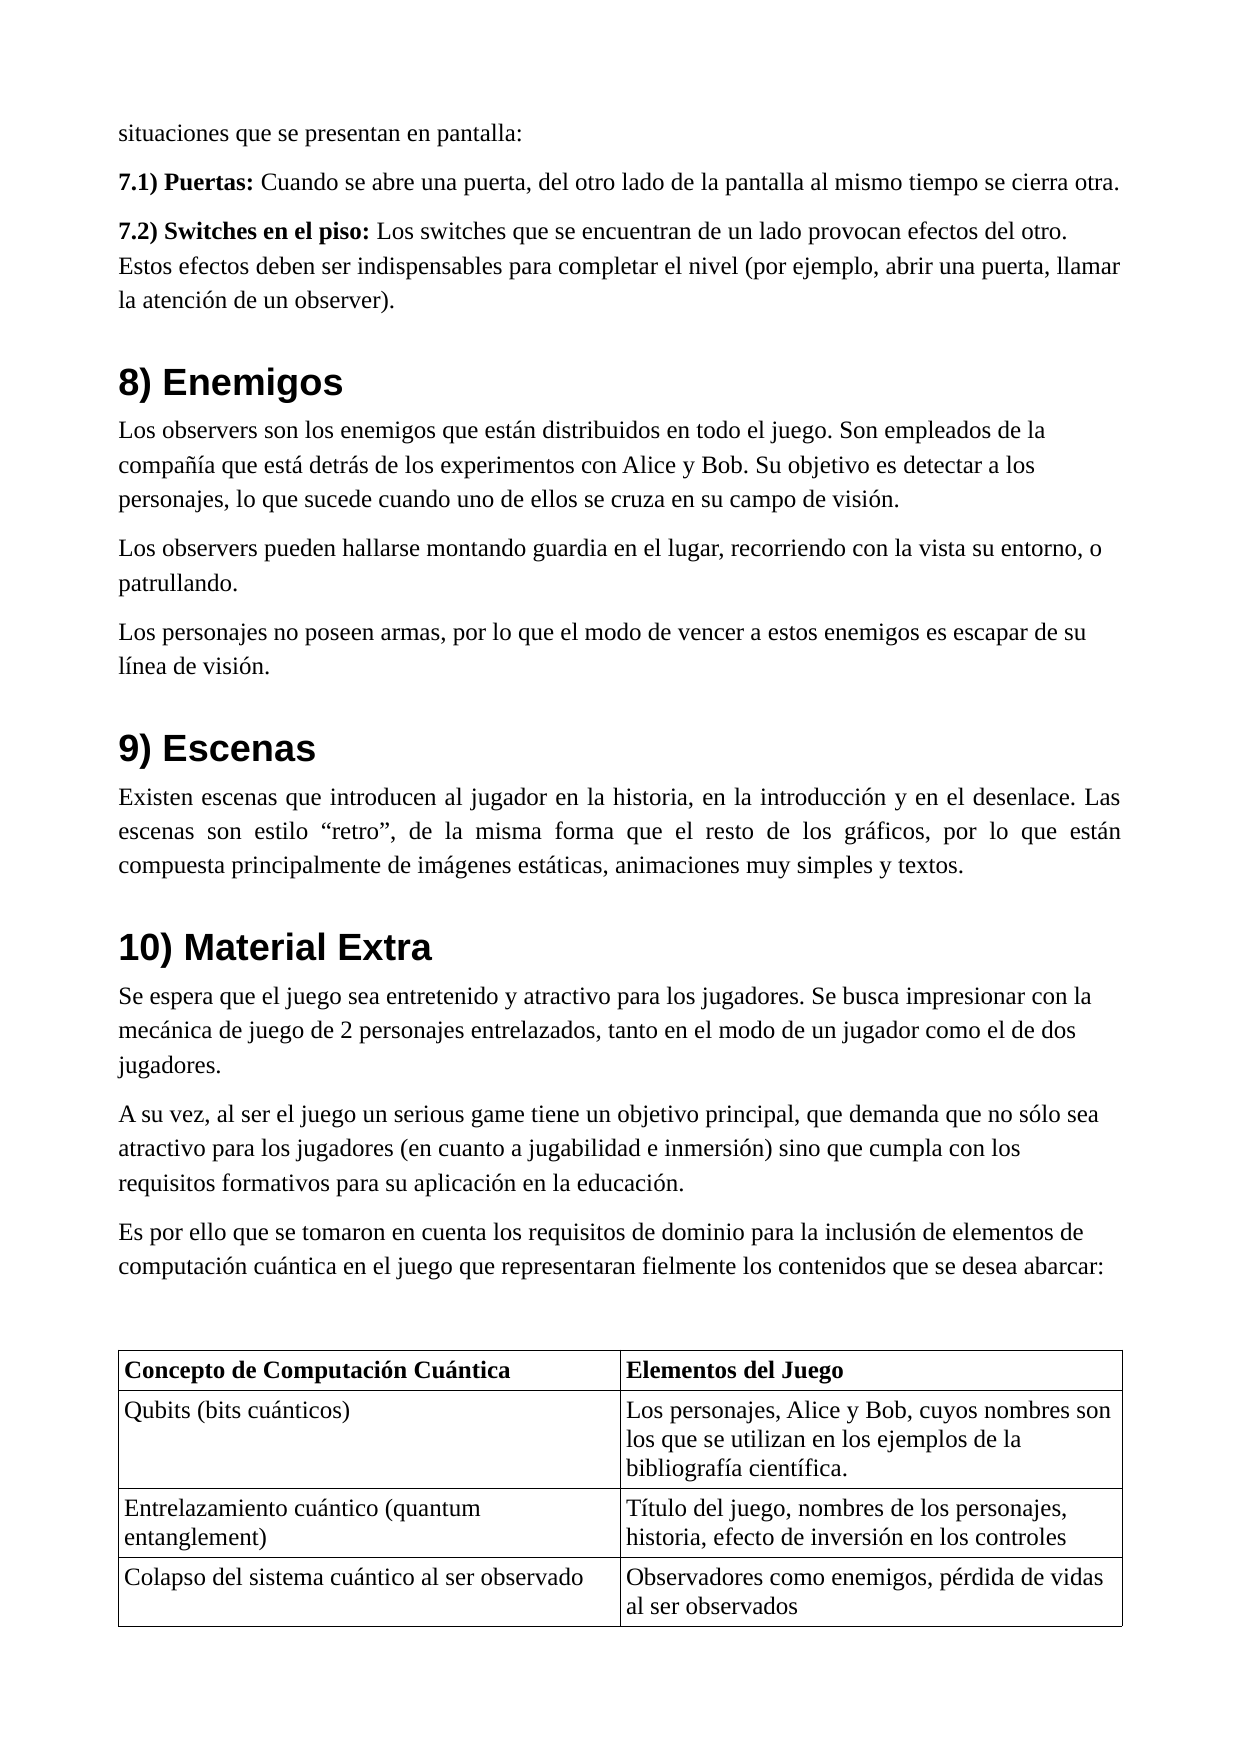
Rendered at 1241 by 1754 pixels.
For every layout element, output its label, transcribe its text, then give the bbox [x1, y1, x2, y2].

subtitle 8) Enemigos [118, 359, 1122, 403]
text Los personajes no poseen armas, por lo que el modo de vencer a estos enemigos es escapar de su línea de visión. [118, 617, 1122, 680]
subtitle 10) Material Extra [118, 925, 1122, 968]
table_cell Colapso del sistema cuántico al ser observado [119, 1558, 620, 1626]
table_cell Entrelazamiento cuántico (quantum entanglement) [119, 1489, 620, 1557]
table_cell Título del juego, nombres de los personajes, historia, efecto de inversión en los controles [621, 1489, 1122, 1557]
subtitle 9) Escenas [118, 726, 1122, 769]
text Los observers pueden hallarse montando guardia en el lugar, recorriendo con la vista su entorno, o patrullando. [118, 533, 1122, 597]
table_header Elementos del Juego [621, 1351, 1122, 1390]
table_cell Observadores como enemigos, pérdida de vidas al ser observados [621, 1558, 1122, 1626]
text 7.1) Puertas: Cuando se abre una puerta, del otro lado de la pantalla al mismo tiempo se cierra otra. [118, 167, 1122, 196]
text Se espera que el juego sea entretenido y atractivo para los jugadores. Se busca impresionar con la mecánica de juego de 2 personajes entrelazados, tanto en el modo de un jugador como el de dos jugadores. [118, 981, 1122, 1078]
table_header Concepto de Computación Cuántica [119, 1351, 620, 1390]
text Es por ello que se tomaron en cuenta los requisitos de dominio para la inclusión de elementos de computación cuántica en el juego que representaran fielmente los contenidos que se desea abarcar: [118, 1217, 1122, 1280]
table_cell Qubits (bits cuánticos) [119, 1391, 620, 1488]
text situaciones que se presentan en pantalla: [118, 118, 1122, 147]
text A su vez, al ser el juego un serious game tiene un objetivo principal, que demanda que no sólo sea atractivo para los jugadores (en cuanto a jugabilidad e inmersión) sino que cumpla con los requisitos formativos para su aplicación en la educación. [118, 1099, 1122, 1197]
table_cell Los personajes, Alice y Bob, cuyos nombres son los que se utilizan en los ejemplos de la bibliografía científica. [621, 1391, 1122, 1488]
text Los observers son los enemigos que están distribuidos en todo el juego. Son empleados de la compañía que está detrás de los experimentos con Alice y Bob. Su objetivo es detectar a los personajes, lo que sucede cuando uno de ellos se cruza en su campo de visión. [118, 415, 1122, 513]
text Existen escenas que introducen al jugador en la historia, en la introducción y en el desenlace. Las escenas son estilo “retro”, de la misma forma que el resto de los gráficos, por lo que están compuesta principalmente de imágenes estáticas, animaciones muy simples y textos. [118, 782, 1122, 879]
text 7.2) Switches en el piso: Los switches que se encuentran de un lado provocan efectos del otro. Estos efectos deben ser indispensables para completar el nivel (por ejemplo, abrir una puerta, llamar la atención de un observer). [118, 216, 1122, 314]
